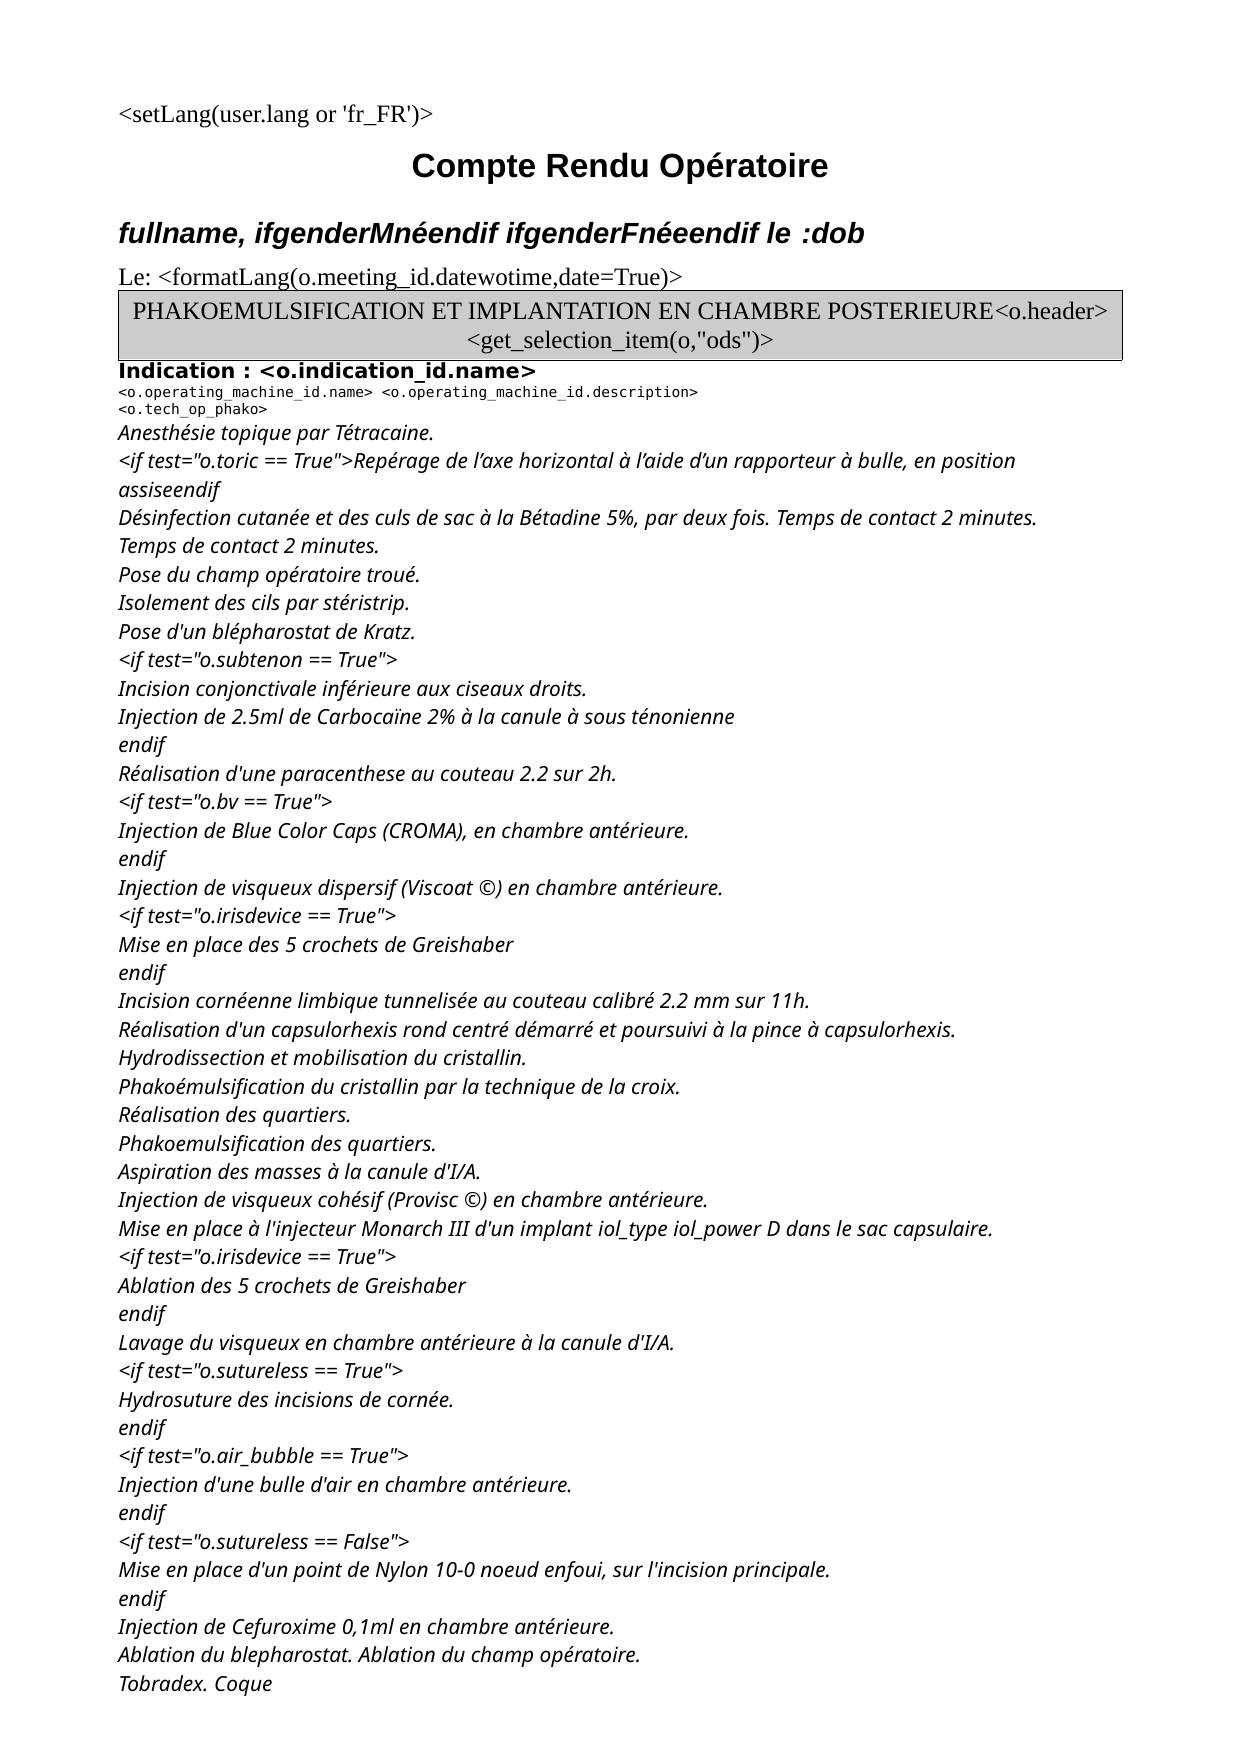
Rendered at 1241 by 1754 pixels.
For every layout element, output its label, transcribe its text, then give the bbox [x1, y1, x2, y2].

text endif [118, 1413, 1122, 1442]
text Ablation des 5 crochets de Greishaber [118, 1271, 1122, 1299]
text Anesthésie topique par Tétracaine. [118, 418, 1122, 446]
text <if test="o.subtenon == True"> [118, 645, 1122, 674]
table_header PHAKOEMULSIFICATION ET IMPLANTATION EN CHAMBRE POSTERIEURE<o.header> <get_selection_item(o,"ods")> [119, 291, 1122, 359]
text Mise en place à l'injecteur Monarch III d'un implant iol_type iol_power D dans le sac capsulaire. [118, 1214, 1122, 1242]
text <o.operating_machine_id.name> <o.operating_machine_id.description> [118, 384, 1122, 401]
text endif [118, 844, 1122, 873]
text Tobradex. Coque [118, 1669, 1122, 1697]
text Injection de visqueux cohésif (Provisc ©) en chambre antérieure. [118, 1186, 1122, 1214]
text Incision conjonctivale inférieure aux ciseaux droits. [118, 674, 1122, 702]
text <o.tech_op_phako> [118, 401, 1122, 418]
text Le: <formatLang(o.meeting_id.datewotime,date=True)> [118, 262, 1122, 290]
text endif [118, 1498, 1122, 1527]
text Désinfection cutanée et des culs de sac à la Bétadine 5%, par deux fois. Temps de contact 2 minutes. [118, 503, 1122, 532]
text <if test="o.toric == True">Repérage de l’axe horizontal à l’aide d’un rapporteur à bulle, en position assiseendif [118, 446, 1122, 503]
text Aspiration des masses à la canule d'I/A. [118, 1157, 1122, 1186]
text Injection de Blue Color Caps (CROMA), en chambre antérieure. [118, 816, 1122, 844]
text Phakoémulsification du cristallin par la technique de la croix. [118, 1072, 1122, 1100]
subtitle fullname, ifgenderMnéendif ifgenderFnéeendif le :dob [118, 216, 1122, 249]
text Temps de contact 2 minutes. [118, 532, 1122, 560]
text <if test="o.irisdevice == True"> [118, 901, 1122, 930]
text endif [118, 1584, 1122, 1612]
text <if test="o.irisdevice == True"> [118, 1242, 1122, 1271]
text Réalisation d'un capsulorhexis rond centré démarré et poursuivi à la pince à capsulorhexis. [118, 1015, 1122, 1043]
text endif [118, 731, 1122, 759]
text <if test="o.bv == True"> [118, 787, 1122, 816]
text Injection de visqueux dispersif (Viscoat ©) en chambre antérieure. [118, 873, 1122, 901]
text endif [118, 958, 1122, 987]
text Ablation du blepharostat. Ablation du champ opératoire. [118, 1641, 1122, 1669]
text Lavage du visqueux en chambre antérieure à la canule d'I/A. [118, 1328, 1122, 1356]
text <setLang(user.lang or 'fr_FR')> [118, 99, 1122, 128]
text Incision cornéenne limbique tunnelisée au couteau calibré 2.2 mm sur 11h. [118, 987, 1122, 1015]
text Mise en place d'un point de Nylon 10-0 noeud enfoui, sur l'incision principale. [118, 1555, 1122, 1584]
text Mise en place des 5 crochets de Greishaber [118, 930, 1122, 958]
text Indication : <o.indication_id.name> [118, 361, 1122, 384]
text Phakoemulsification des quartiers. [118, 1129, 1122, 1157]
text Pose d'un blépharostat de Kratz. [118, 617, 1122, 645]
text Injection d'une bulle d'air en chambre antérieure. [118, 1470, 1122, 1498]
text Réalisation d'une paracenthese au couteau 2.2 sur 2h. [118, 759, 1122, 787]
text endif [118, 1299, 1122, 1328]
text Pose du champ opératoire troué. [118, 560, 1122, 588]
text Hydrosuture des incisions de cornée. [118, 1385, 1122, 1413]
text Isolement des cils par stéristrip. [118, 588, 1122, 617]
text Hydrodissection et mobilisation du cristallin. [118, 1043, 1122, 1072]
text Injection de 2.5ml de Carbocaïne 2% à la canule à sous ténonienne [118, 702, 1122, 731]
text <if test="o.sutureless == True"> [118, 1356, 1122, 1385]
text Injection de Cefuroxime 0,1ml en chambre antérieure. [118, 1612, 1122, 1641]
text <if test="o.sutureless == False"> [118, 1527, 1122, 1555]
subtitle Compte Rendu Opératoire [118, 146, 1122, 185]
text <if test="o.air_bubble == True"> [118, 1442, 1122, 1470]
text Réalisation des quartiers. [118, 1100, 1122, 1129]
